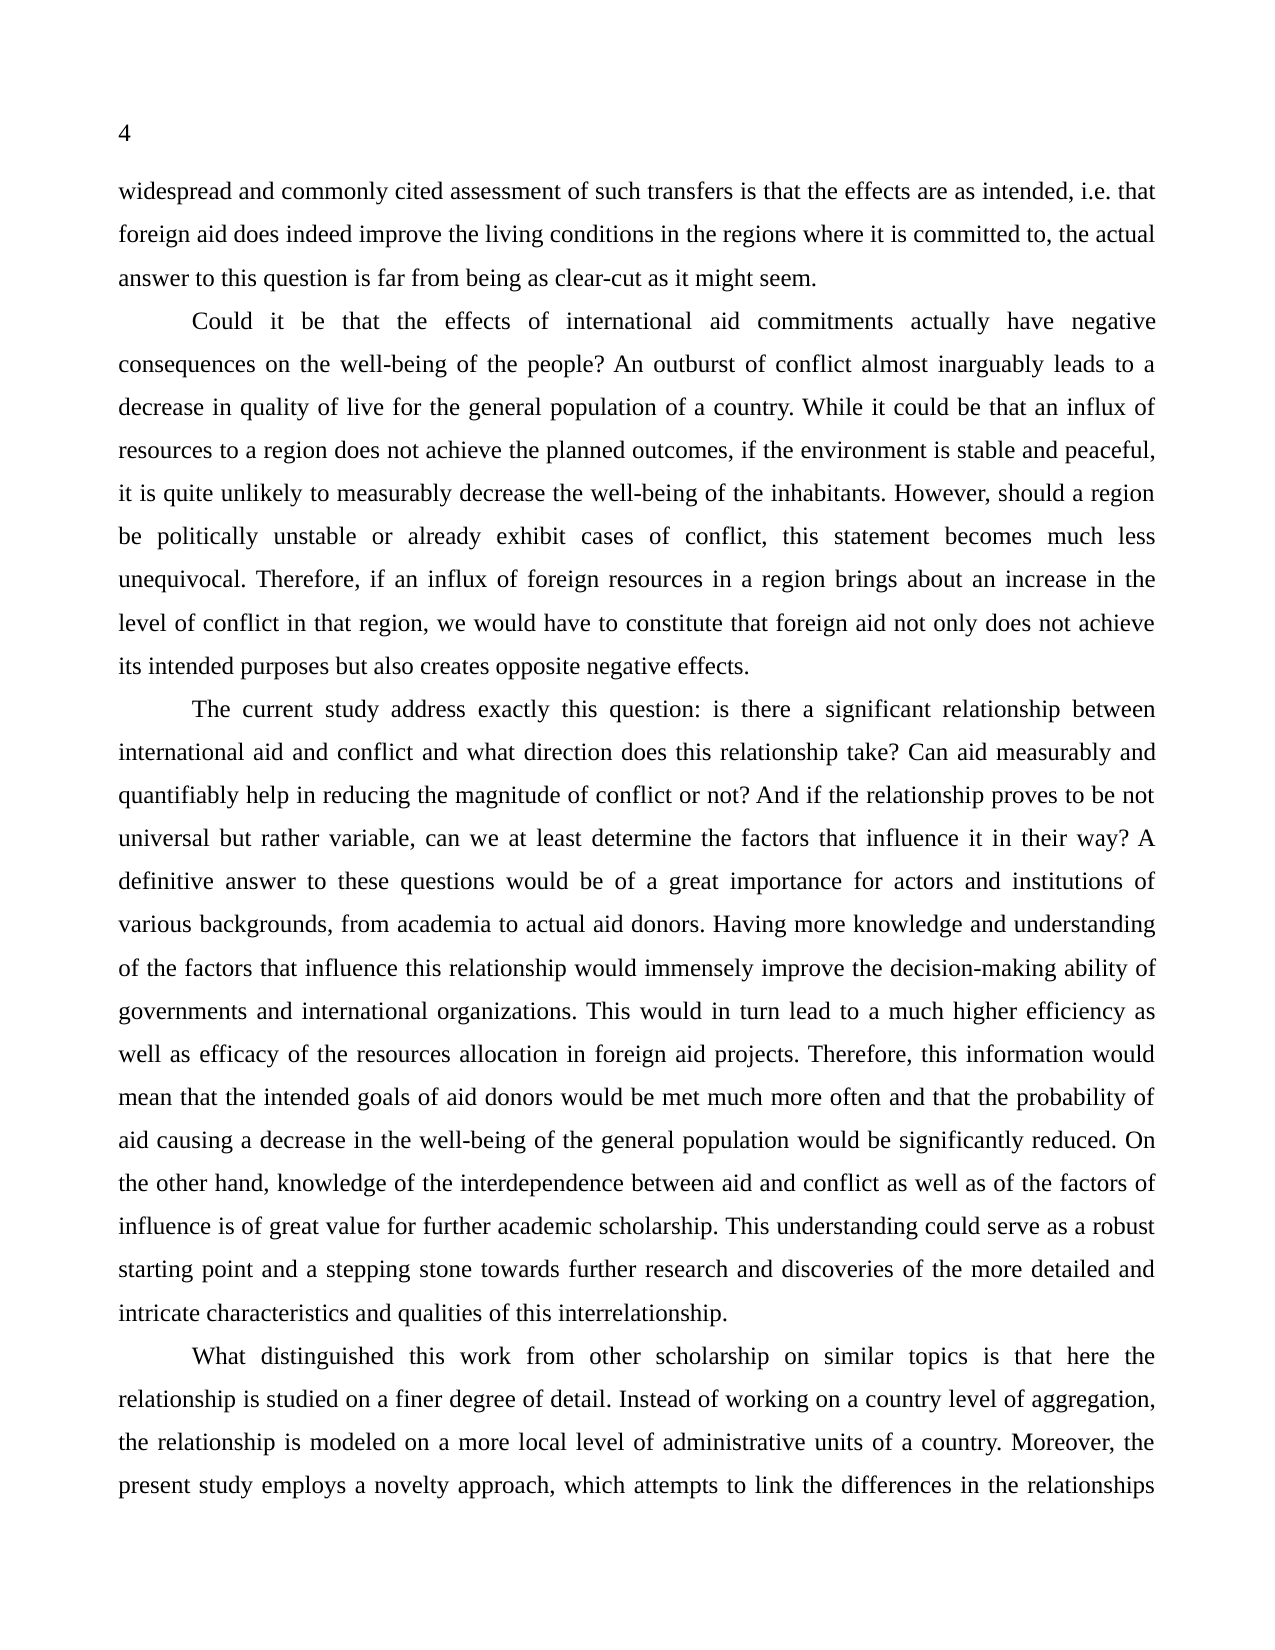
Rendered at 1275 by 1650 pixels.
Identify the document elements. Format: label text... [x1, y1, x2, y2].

text Could it be that the effects of international aid commitments actually have negative consequences on the well-being of the people? An outburst of conflict almost inarguably leads to a decrease in quality of live for the general population of a country. While it could be that an influx of resources to a region does not achieve the planned outcomes, if the environment is stable and peaceful, it is quite unlikely to measurably decrease the well-being of the inhabitants. However, should a region be politically unstable or already exhibit cases of conflict, this statement becomes much less unequivocal. Therefore, if an influx of foreign resources in a region brings about an increase in the level of conflict in that region, we would have to constitute that foreign aid not only does not achieve its intended purposes but also creates opposite negative effects. [118, 306, 1157, 679]
text The current study address exactly this question: is there a significant relationship between international aid and conflict and what direction does this relationship take? Can aid measurably and quantifiably help in reducing the magnitude of conflict or not? And if the relationship proves to be not universal but rather variable, can we at least determine the factors that influence it in their way? A definitive answer to these questions would be of a great importance for actors and institutions of various backgrounds, from academia to actual aid donors. Having more knowledge and understanding of the factors that influence this relationship would immensely improve the decision-making ability of governments and international organizations. This would in turn lead to a much higher efficiency as well as efficacy of the resources allocation in foreign aid projects. Therefore, this information would mean that the intended goals of aid donors would be met much more often and that the probability of aid causing a decrease in the well-being of the general population would be significantly reduced. On the other hand, knowledge of the interdependence between aid and conflict as well as of the factors of influence is of great value for further academic scholarship. This understanding could serve as a robust starting point and a stepping stone towards further research and discoveries of the more detailed and intricate characteristics and qualities of this interrelationship. [118, 694, 1157, 1326]
text What distinguished this work from other scholarship on similar topics is that here the relationship is studied on a finer degree of detail. Instead of working on a country level of aggregation, the relationship is modeled on a more local level of administrative units of a country. Moreover, the present study employs a novelty approach, which attempts to link the differences in the relationships [118, 1341, 1157, 1499]
text widespread and commonly cited assessment of such transfers is that the effects are as intended, i.e. that foreign aid does indeed improve the living conditions in the regions where it is committed to, the actual answer to this question is far from being as clear-cut as it might seem. [118, 176, 1157, 291]
